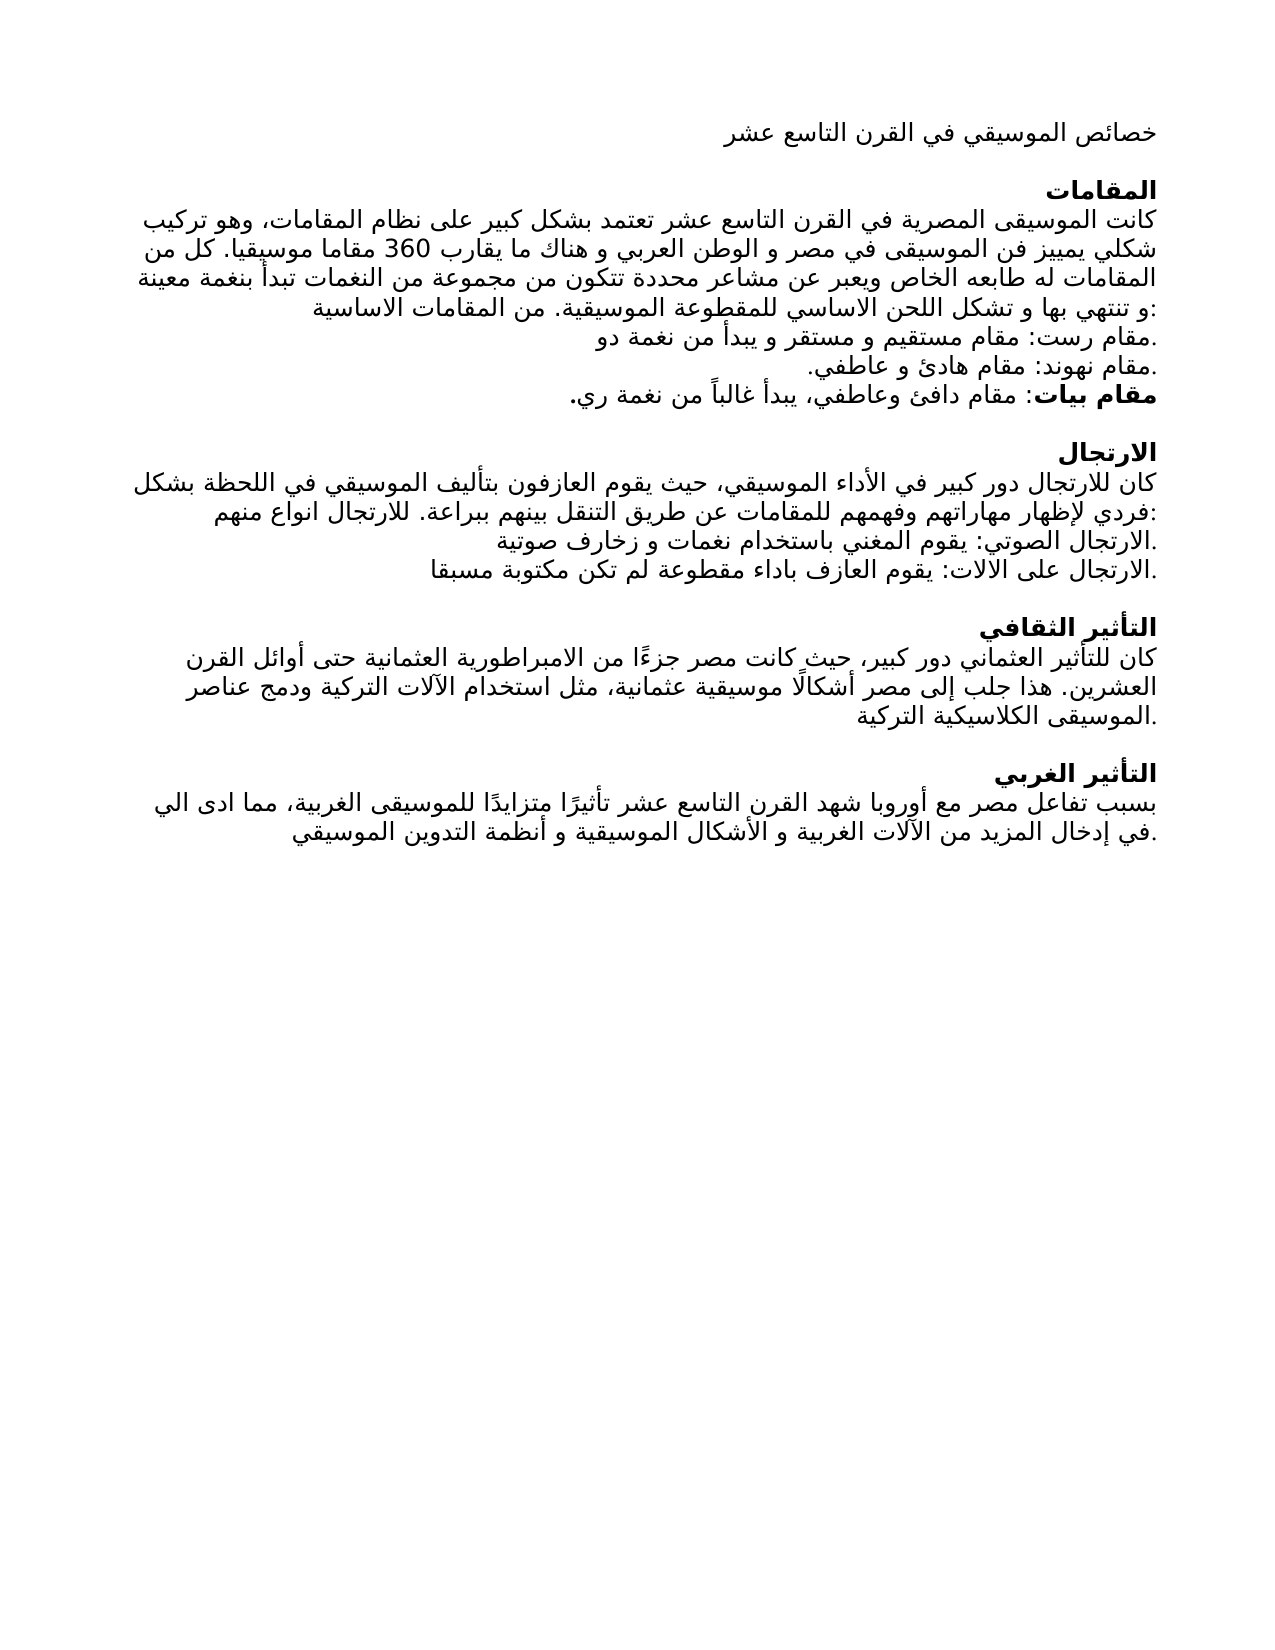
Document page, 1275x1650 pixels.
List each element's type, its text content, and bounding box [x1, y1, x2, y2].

text كانت الموسيقى المصرية في القرن التاسع عشر تعتمد بشكل كبير على نظام المقامات، وهو تركيب شكلي يمييز فن الموسيقى في مصر و الوطن العربي و هناك ما يقارب 360 مقاما موسيقيا. كل من المقامات له طابعه الخاص ويعبر عن مشاعر محددة تتكون من مجموعة من النغمات تبدأ بنغمة معينة و تنتهي بها و تشكل اللحن الاساسي للمقطوعة الموسيقية. من المقامات الاساسية: [118, 205, 1157, 322]
text .مقام بيات: مقام دافئ وعاطفي، يبدأ غالباً من نغمة ري [118, 381, 1157, 410]
text خصائص الموسيقي في القرن التاسع عشر [118, 118, 1157, 147]
text المقامات [118, 176, 1157, 205]
text الارتجال على الالات: يقوم العازف باداء مقطوعة لم تكن مكتوبة مسبقا. [118, 556, 1157, 585]
text الارتجال الصوتي: يقوم المغني باستخدام نغمات و زخارف صوتية. [118, 526, 1157, 556]
text كان للارتجال دور كبير في الأداء الموسيقي، حيث يقوم العازفون بتأليف الموسيقي في اللحظة بشكل فردي لإظهار مهاراتهم وفهمهم للمقامات عن طريق التنقل بينهم ببراعة. للارتجال انواع منهم: [118, 468, 1157, 526]
text مقام رست: مقام مستقيم و مستقر و يبدأ من نغمة دو. [118, 322, 1157, 351]
text التأثير الثقافي [118, 613, 1157, 643]
text كان للتأثير العثماني دور كبير، حيث كانت مصر جزءًا من الامبراطورية العثمانية حتى أوائل القرن العشرين. هذا جلب إلى مصر أشكالًا موسيقية عثمانية، مثل استخدام الآلات التركية ودمج عناصر الموسيقى الكلاسيكية التركية. [118, 643, 1157, 730]
text بسبب تفاعل مصر مع أوروبا شهد القرن التاسع عشر تأثيرًا متزايدًا للموسيقى الغربية، مما ادى الي في إدخال المزيد من الآلات الغربية و الأشكال الموسيقية و أنظمة التدوين الموسيقي. [118, 788, 1157, 847]
text الارتجال [118, 439, 1157, 468]
text التأثير الغربي [118, 759, 1157, 788]
text .مقام نهوند: مقام هادئ و عاطفي. [118, 351, 1157, 381]
